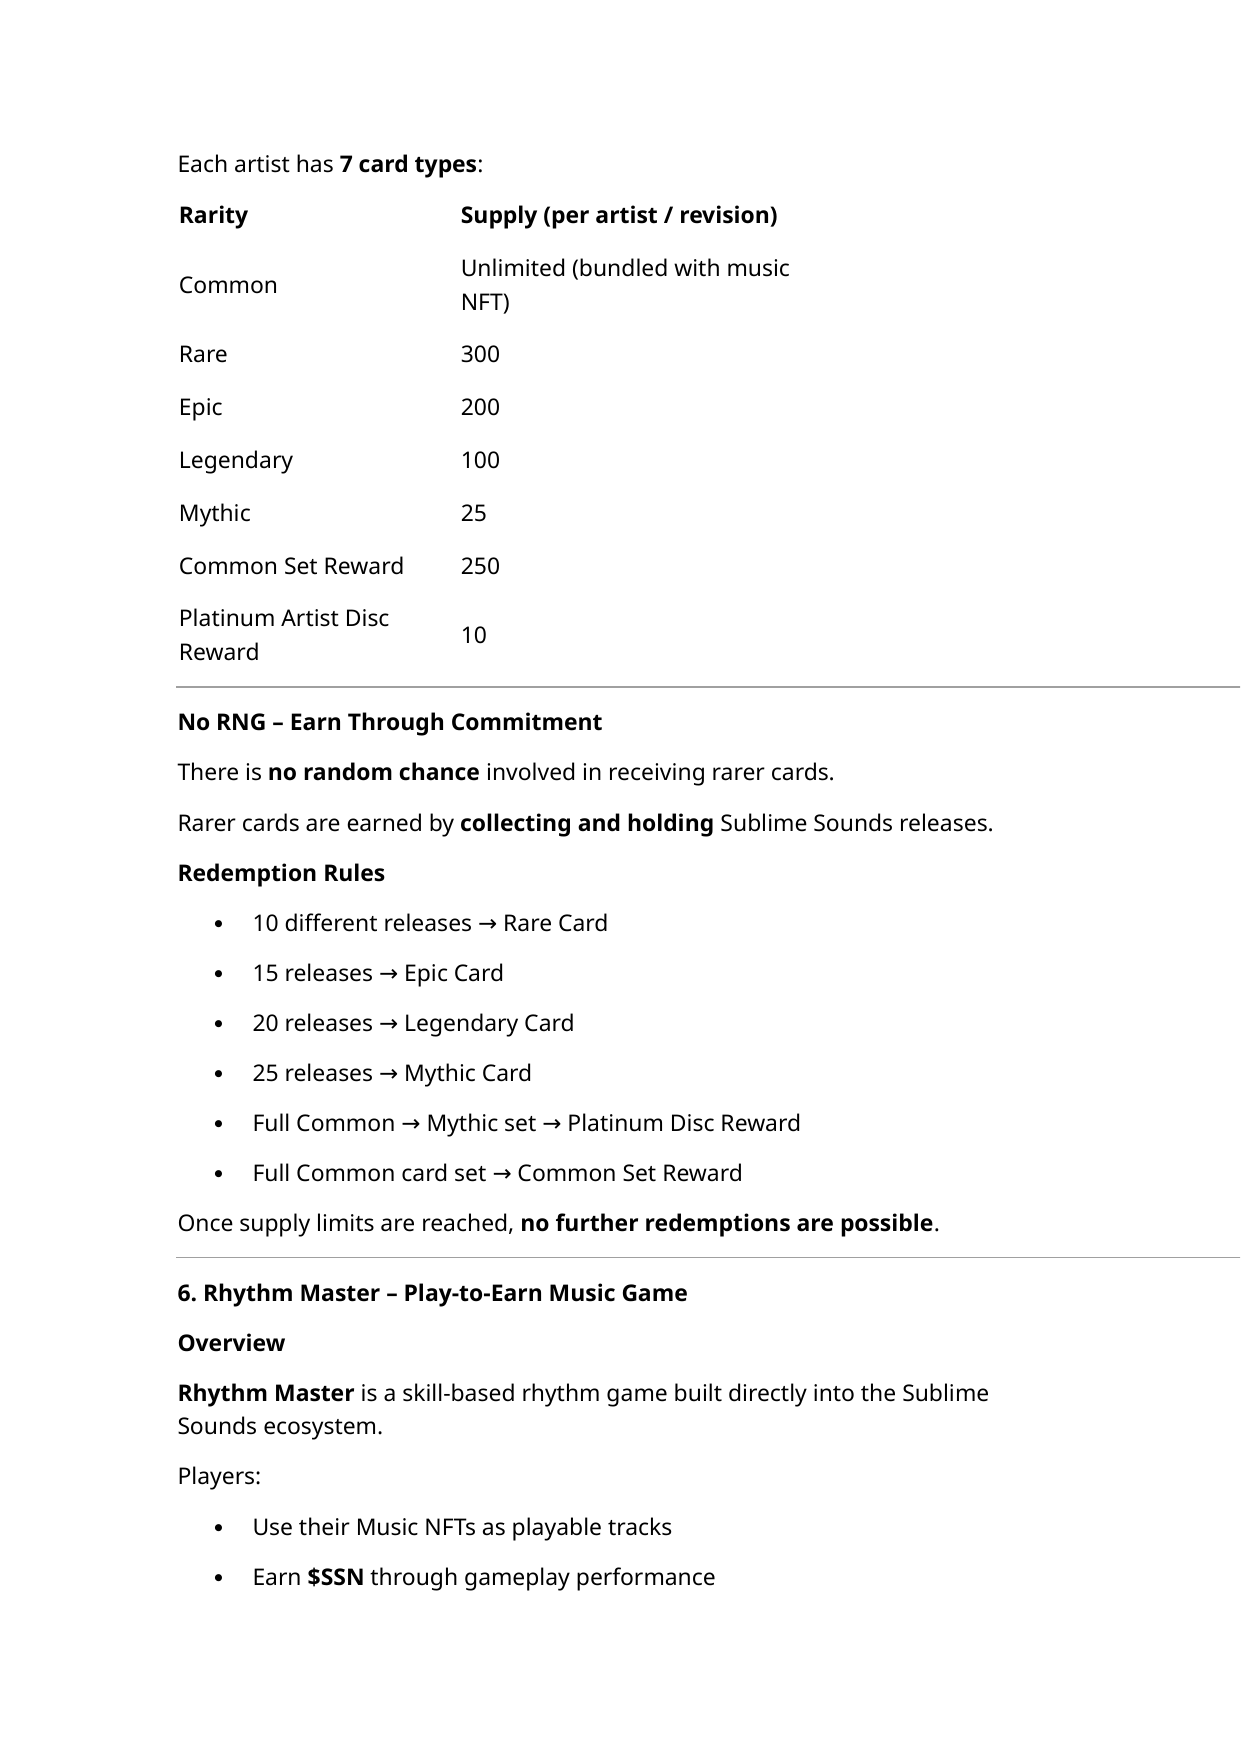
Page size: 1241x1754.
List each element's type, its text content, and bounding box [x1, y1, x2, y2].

table_cell 100 [459, 443, 820, 495]
table_header Rarity [177, 198, 459, 251]
list 25 releases → Mythic Card [215, 1057, 1063, 1088]
text Players: [177, 1460, 1063, 1492]
list Full Common → Mythic set → Platinum Disc Reward [215, 1107, 1063, 1138]
list Full Common card set → Common Set Reward [215, 1157, 1063, 1188]
list Use their Music NFTs as playable tracks [215, 1510, 1063, 1542]
table_cell 25 [459, 495, 820, 548]
list Earn $SSN through gameplay performance [215, 1561, 1063, 1592]
text Once supply limits are reached, no further redemptions are possible. [177, 1207, 1063, 1238]
text Rhythm Master is a skill-based rhythm game built directly into the Sublime Sounds ecosystem. [177, 1377, 1063, 1441]
table_cell Unlimited (bundled with music NFT) [459, 251, 820, 337]
text 6. Rhythm Master – Play-to-Earn Music Game [177, 1277, 1063, 1308]
table_cell 10 [459, 601, 820, 686]
text There is no random chance involved in receiving rarer cards. [177, 756, 1063, 788]
table_cell Legendary [177, 443, 459, 495]
text No RNG – Earn Through Commitment [177, 706, 1063, 737]
table_cell Platinum Artist Disc Reward [177, 601, 459, 686]
text Rarer cards are earned by collecting and holding Sublime Sounds releases. [177, 806, 1063, 838]
table_cell 300 [459, 337, 820, 389]
table_cell 200 [459, 390, 820, 442]
list 20 releases → Legendary Card [215, 1007, 1063, 1038]
table_header Supply (per artist / revision) [459, 198, 820, 251]
table_cell Mythic [177, 495, 459, 548]
table_cell Epic [177, 390, 459, 442]
table_cell Rare [177, 337, 459, 389]
text Redemption Rules [177, 857, 1063, 888]
list 15 releases → Epic Card [215, 957, 1063, 988]
text Overview [177, 1327, 1063, 1358]
table_cell Common [177, 251, 459, 337]
table_cell 250 [459, 548, 820, 601]
table_cell Common Set Reward [177, 548, 459, 601]
text Each artist has 7 card types: [177, 148, 1063, 179]
list 10 different releases → Rare Card [215, 907, 1063, 938]
